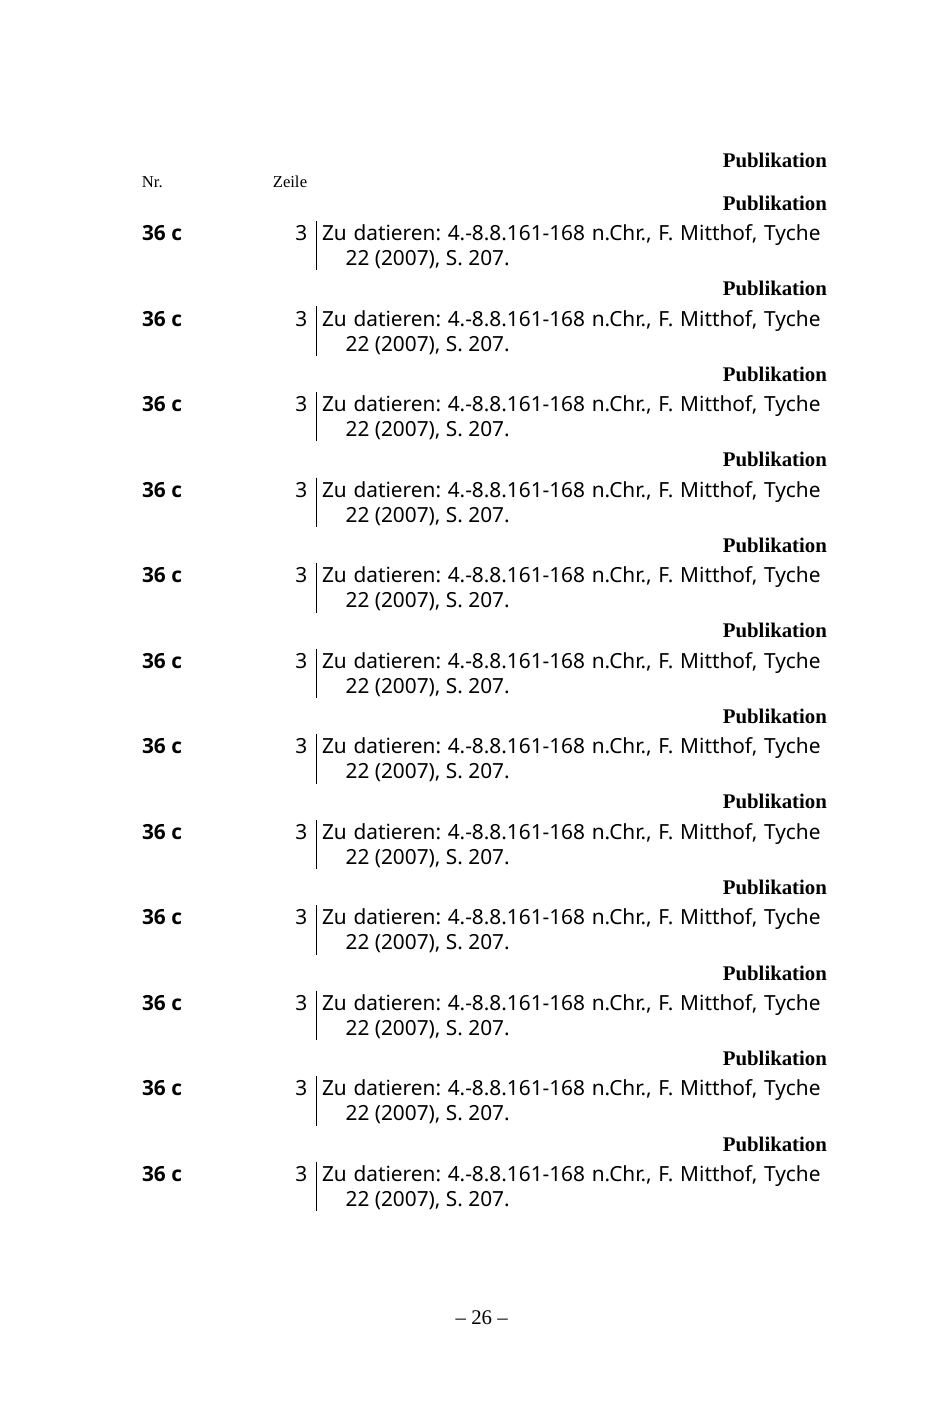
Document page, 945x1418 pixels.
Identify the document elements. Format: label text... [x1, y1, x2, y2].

table_header 3 [224, 905, 316, 954]
table_header 36 c [136, 563, 224, 612]
table_header Zu datieren: 4.-8.8.161-168 n.Chr., F. Mitthof, Tyche 22 (2007), S. 207. [317, 649, 827, 698]
subtitle Publikation [136, 618, 827, 642]
subtitle Publikation [136, 875, 827, 899]
table_header 3 [224, 306, 316, 356]
table_header 36 c [136, 478, 224, 527]
table_header 36 c [136, 1076, 224, 1126]
subtitle Publikation [136, 191, 827, 215]
table_header 36 c [136, 221, 224, 270]
table_header Zu datieren: 4.-8.8.161-168 n.Chr., F. Mitthof, Tyche 22 (2007), S. 207. [317, 820, 827, 869]
table_header 3 [224, 1076, 316, 1126]
table_header Zu datieren: 4.-8.8.161-168 n.Chr., F. Mitthof, Tyche 22 (2007), S. 207. [317, 734, 827, 783]
subtitle Publikation [136, 447, 827, 471]
table_header 3 [224, 221, 316, 270]
table_header 3 [224, 478, 316, 527]
table_header 3 [224, 991, 316, 1040]
table_header 3 [224, 563, 316, 612]
table_header 3 [224, 1162, 316, 1211]
subtitle Publikation [136, 1046, 827, 1070]
table_header Zu datieren: 4.-8.8.161-168 n.Chr., F. Mitthof, Tyche 22 (2007), S. 207. [317, 306, 827, 356]
table_header Zu datieren: 4.-8.8.161-168 n.Chr., F. Mitthof, Tyche 22 (2007), S. 207. [317, 1076, 827, 1126]
table_header 3 [224, 649, 316, 698]
table_header 36 c [136, 306, 224, 356]
table_header 36 c [136, 820, 224, 869]
table_header Zu datieren: 4.-8.8.161-168 n.Chr., F. Mitthof, Tyche 22 (2007), S. 207. [317, 1162, 827, 1211]
table_header Zu datieren: 4.-8.8.161-168 n.Chr., F. Mitthof, Tyche 22 (2007), S. 207. [317, 478, 827, 527]
subtitle Publikation [136, 276, 827, 300]
subtitle Publikation [136, 1132, 827, 1156]
table_header 36 c [136, 991, 224, 1040]
table_header 3 [224, 734, 316, 783]
table_header 3 [224, 392, 316, 441]
table_header 36 c [136, 649, 224, 698]
table_header Zu datieren: 4.-8.8.161-168 n.Chr., F. Mitthof, Tyche 22 (2007), S. 207. [317, 392, 827, 441]
subtitle Publikation [136, 961, 827, 984]
table_header Zu datieren: 4.-8.8.161-168 n.Chr., F. Mitthof, Tyche 22 (2007), S. 207. [317, 221, 827, 270]
table_header 36 c [136, 392, 224, 441]
table_header 3 [224, 820, 316, 869]
subtitle Publikation [136, 789, 827, 813]
table_header 36 c [136, 734, 224, 783]
subtitle Publikation [136, 533, 827, 557]
table_header Zu datieren: 4.-8.8.161-168 n.Chr., F. Mitthof, Tyche 22 (2007), S. 207. [317, 563, 827, 612]
table_header Zu datieren: 4.-8.8.161-168 n.Chr., F. Mitthof, Tyche 22 (2007), S. 207. [317, 991, 827, 1040]
table_header 36 c [136, 1162, 224, 1211]
subtitle Publikation [136, 362, 827, 386]
subtitle Publikation [136, 704, 827, 728]
table_header 36 c [136, 905, 224, 954]
table_header Zu datieren: 4.-8.8.161-168 n.Chr., F. Mitthof, Tyche 22 (2007), S. 207. [317, 905, 827, 954]
